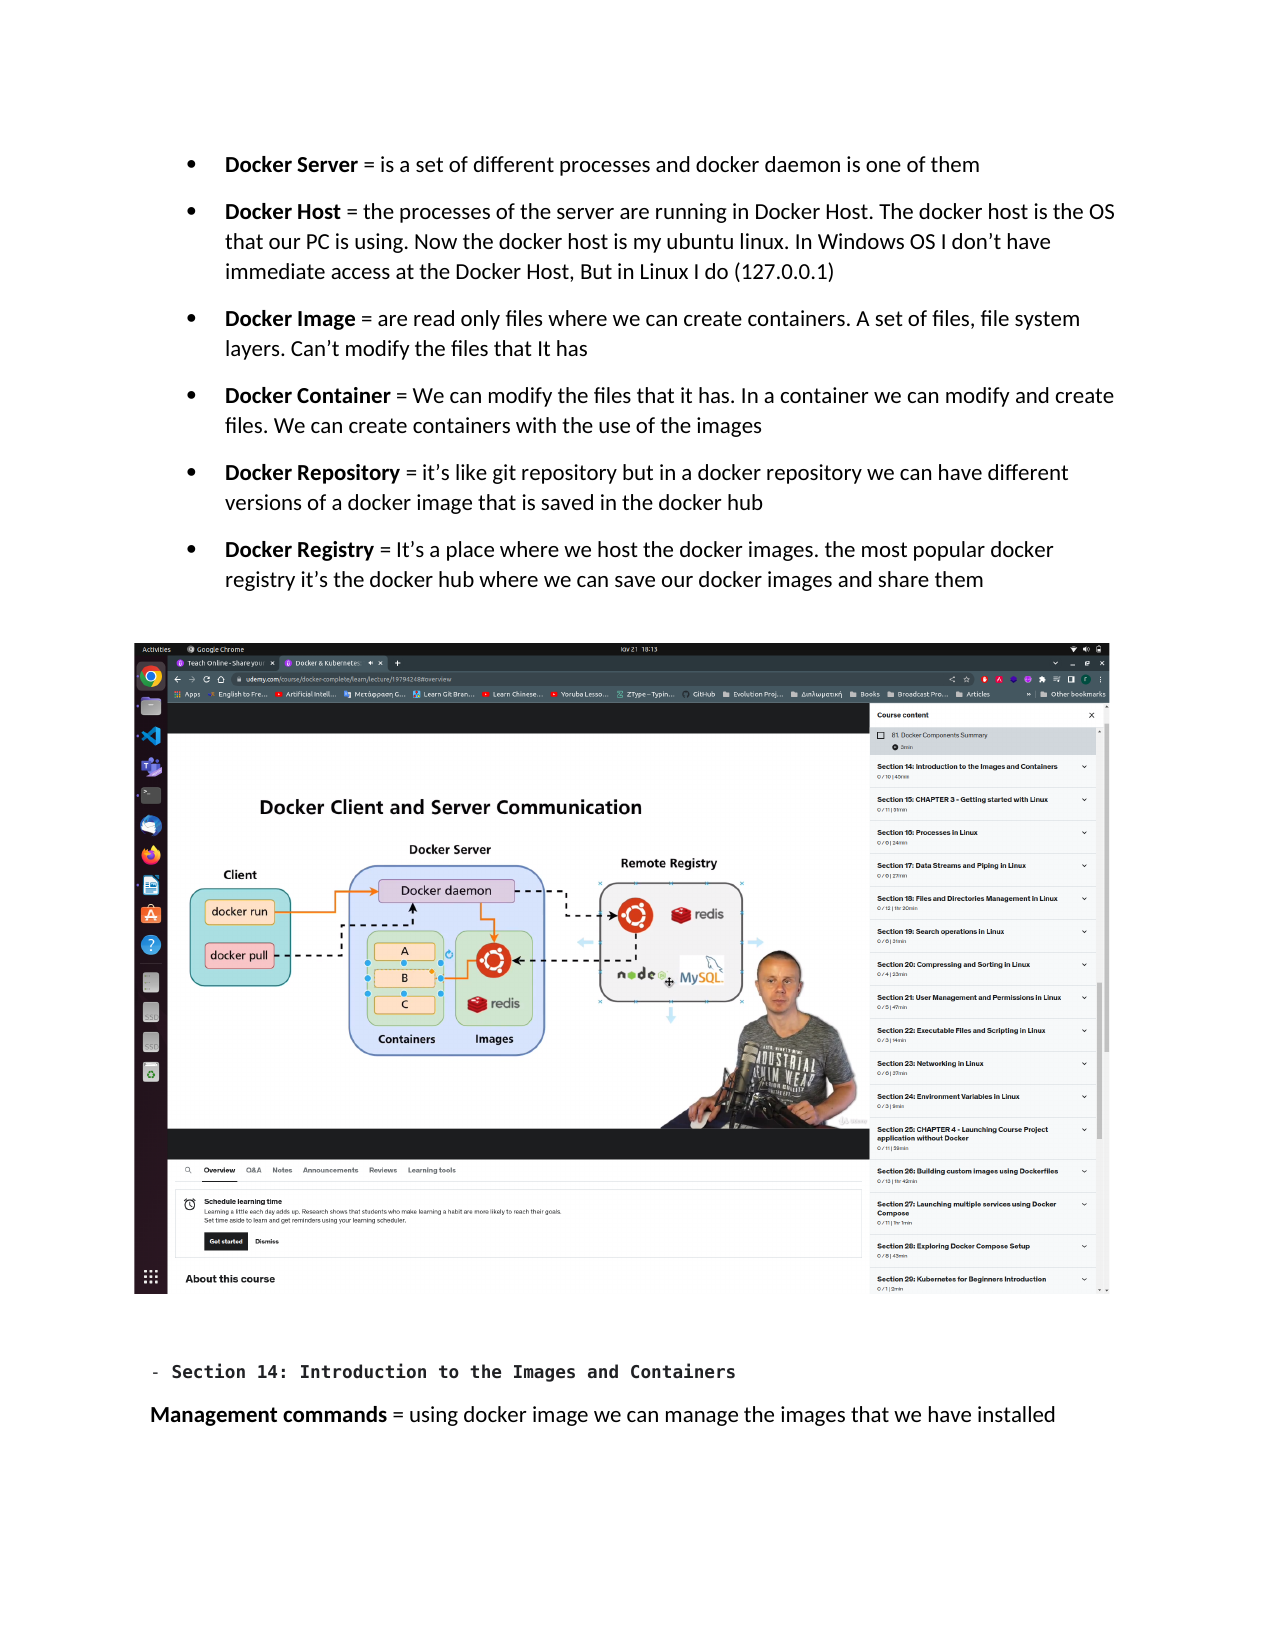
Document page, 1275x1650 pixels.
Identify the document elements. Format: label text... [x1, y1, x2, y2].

text Management commands = using docker image we can manage the images that we have installed [150, 1400, 1125, 1428]
list Docker Image = are read only files where we can create containers. A set of files, file system layers. Can’t modify the files that It has [187, 304, 1125, 362]
picture [134, 643, 1110, 1294]
list Docker Registry = It’s a place where we host the docker images. the most popular docker registry it’s the docker hub where we can save our docker images and share them [187, 535, 1125, 594]
list Docker Container = We can modify the files that it has. In a container we can modify and create files. We can create containers with the use of the images [187, 381, 1125, 439]
list Docker Server = is a set of different processes and docker daemon is one of them [187, 150, 1125, 178]
list Docker Repository = it’s like git repository but in a docker repository we can have different versions of a docker image that is saved in the docker hub [187, 458, 1125, 517]
text - Section 14: Introduction to the Images and Containers [150, 1362, 1125, 1382]
list Docker Host = the processes of the server are running in Docker Host. The docker host is the OS that our PC is using. Now the docker host is my ubuntu linux. In Windows OS I don’t have immediate access at the Docker Host, But in Linux I do (127.0.0.1) [187, 197, 1125, 285]
